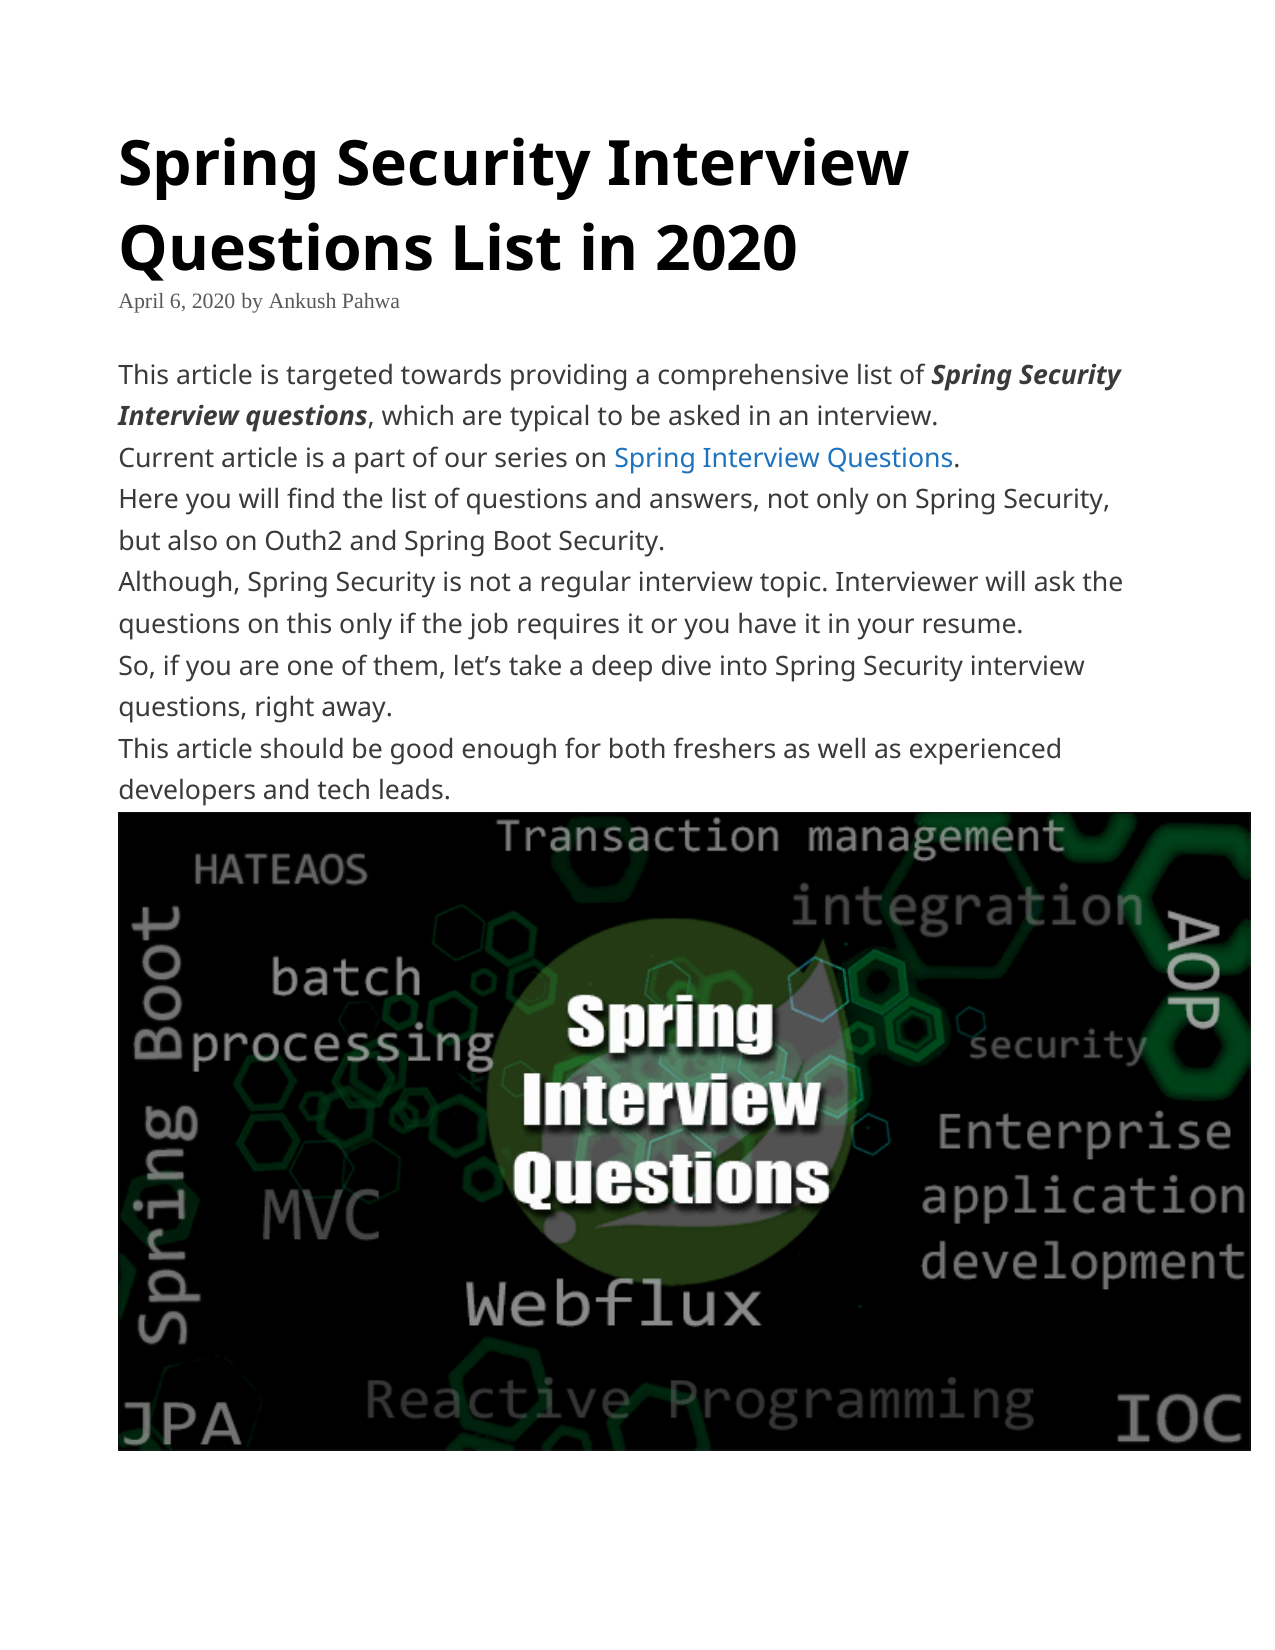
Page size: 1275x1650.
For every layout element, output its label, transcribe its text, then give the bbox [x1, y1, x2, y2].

text Although, Spring Security is not a regular interview topic. Interviewer will ask the questions on this only if the job requires it or you have it in your resume. [118, 563, 1157, 641]
text April 6, 2020 by Ankush Pahwa [118, 288, 1157, 313]
text This article should be good enough for both freshers as well as experienced developers and tech leads. [118, 730, 1157, 807]
picture [118, 812, 1251, 1451]
subtitle Spring Security Interview Questions List in 2020 [118, 118, 1157, 288]
text Current article is a part of our series on Spring Interview Questions. [118, 439, 1157, 475]
text This article is targeted towards providing a comprehensive list of Spring Security Interview questions, which are typical to be asked in an interview. [118, 356, 1157, 433]
text So, if you are one of them, let’s take a deep dive into Spring Security interview questions, right away. [118, 647, 1157, 724]
text Here you will find the list of questions and answers, not only on Spring Security, but also on Outh2 and Spring Boot Security. [118, 480, 1157, 558]
